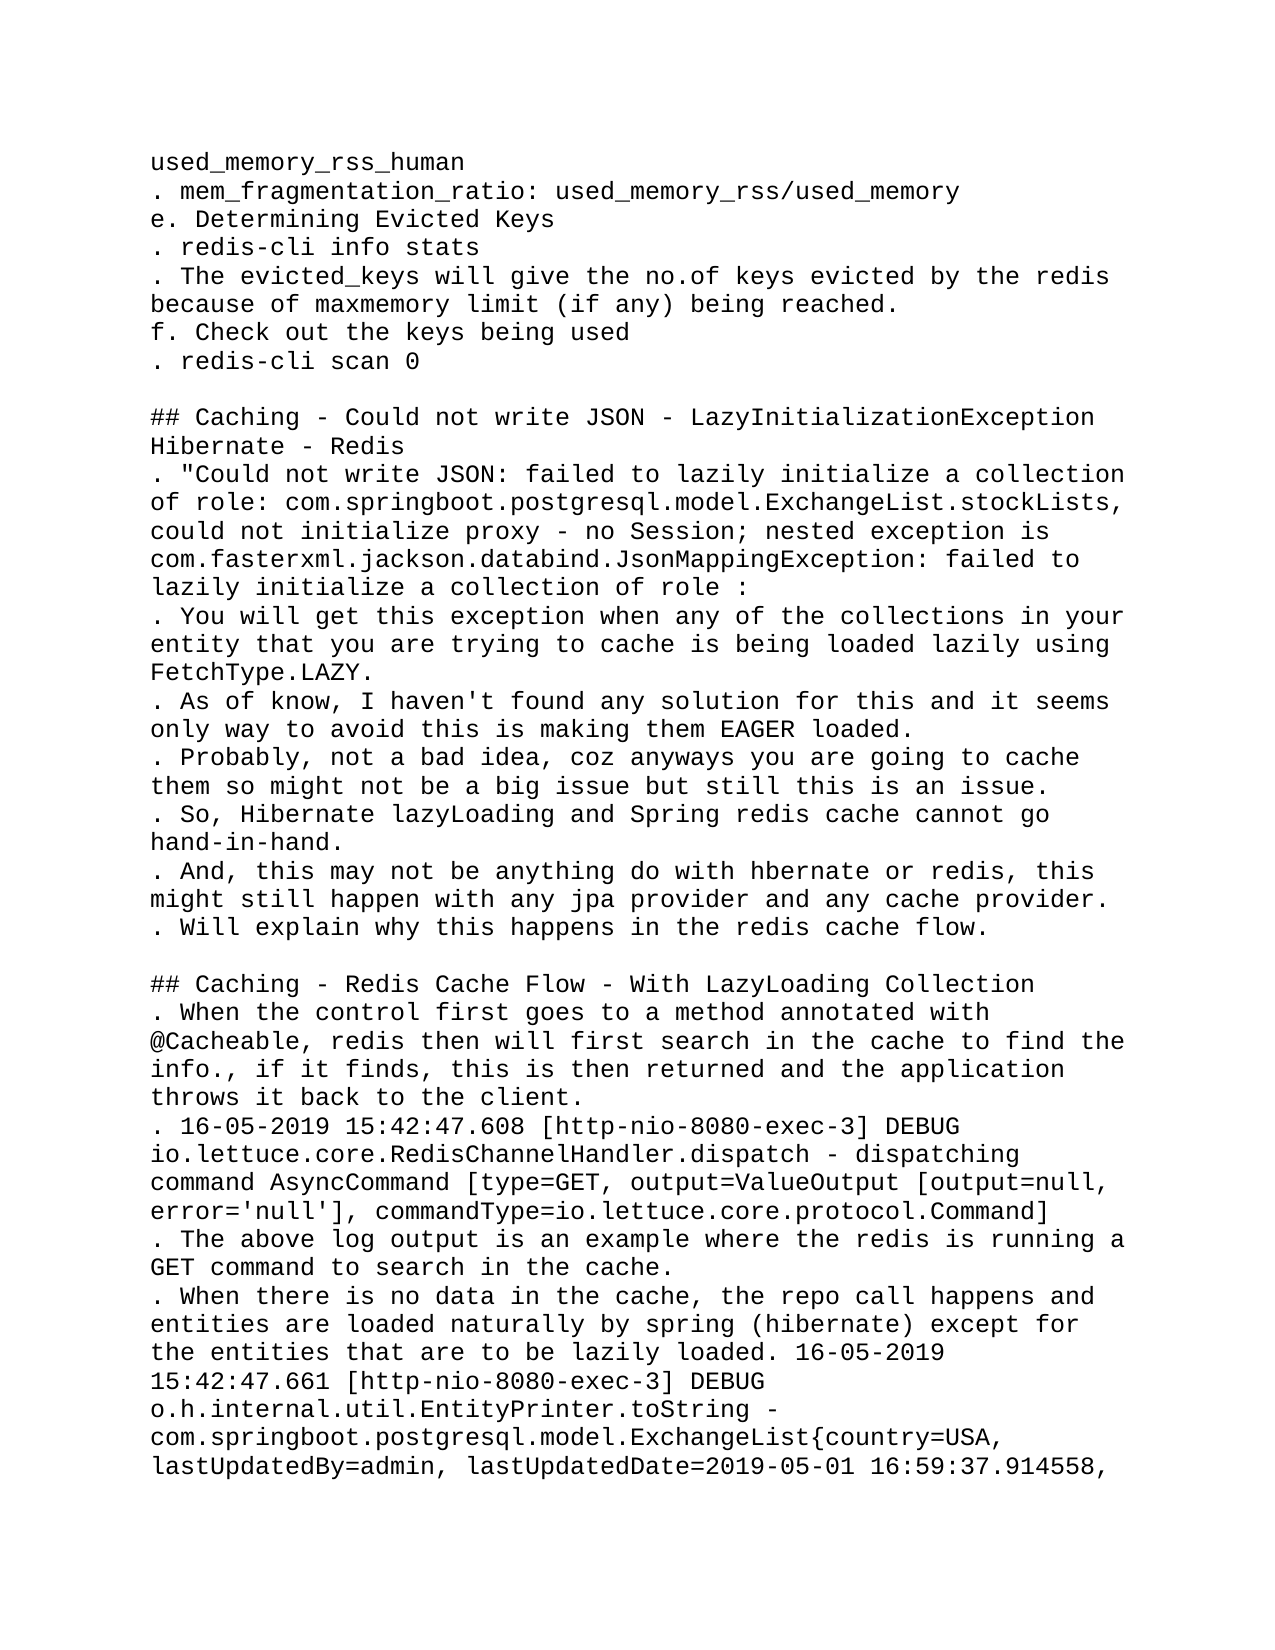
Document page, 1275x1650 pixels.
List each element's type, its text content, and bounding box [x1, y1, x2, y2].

text . 16-05-2019 15:42:47.608 [http-nio-8080-exec-3] DEBUG io.lettuce.core.RedisChannelHandler.dispatch - dispatching command AsyncCommand [type=GET, output=ValueOutput [output=null, error='null'], commandType=io.lettuce.core.protocol.Command] [150, 1113, 1125, 1227]
text . When there is no data in the cache, the repo call happens and entities are loaded naturally by spring (hibernate) except for the entities that are to be lazily loaded. 16-05-2019 15:42:47.661 [http-nio-8080-exec-3] DEBUG o.h.internal.util.EntityPrinter.toString - com.springboot.postgresql.model.ExchangeList{country=USA, lastUpdatedBy=admin, lastUpdatedDate=2019-05-01 16:59:37.914558, [150, 1283, 1125, 1482]
text . As of know, I haven't found any solution for this and it seems only way to avoid this is making them EAGER loaded. [150, 688, 1125, 745]
text . Will explain why this happens in the redis cache flow. [150, 915, 1125, 943]
text . So, Hibernate lazyLoading and Spring redis cache cannot go hand-in-hand. [150, 802, 1125, 858]
text . Probably, not a bad idea, coz anyways you are going to cache them so might not be a big issue but still this is an issue. [150, 745, 1125, 802]
text . redis-cli info stats [150, 235, 1125, 263]
text ## Caching - Redis Cache Flow - With LazyLoading Collection [150, 972, 1125, 1000]
text used_memory_rss_human [150, 150, 1125, 178]
text . You will get this exception when any of the collections in your entity that you are trying to cache is being loaded lazily using FetchType.LAZY. [150, 603, 1125, 688]
text . When the control first goes to a method annotated with @Cacheable, redis then will first search in the cache to find the info., if it finds, this is then returned and the application throws it back to the client. [150, 1000, 1125, 1113]
text . The evicted_keys will give the no.of keys evicted by the redis because of maxmemory limit (if any) being reached. [150, 263, 1125, 320]
text . "Could not write JSON: failed to lazily initialize a collection of role: com.springboot.postgresql.model.ExchangeList.stockLists, could not initialize proxy - no Session; nested exception is com.fasterxml.jackson.databind.JsonMappingException: failed to lazily initialize a collection of role : [150, 462, 1125, 603]
text . mem_fragmentation_ratio: used_memory_rss/used_memory [150, 178, 1125, 207]
text e. Determining Evicted Keys [150, 207, 1125, 235]
text . redis-cli scan 0 [150, 348, 1125, 377]
text . And, this may not be anything do with hbernate or redis, this might still happen with any jpa provider and any cache provider. [150, 858, 1125, 915]
text f. Check out the keys being used [150, 320, 1125, 348]
text ## Caching - Could not write JSON - LazyInitializationException Hibernate - Redis [150, 405, 1125, 462]
text . The above log output is an example where the redis is running a GET command to search in the cache. [150, 1227, 1125, 1283]
